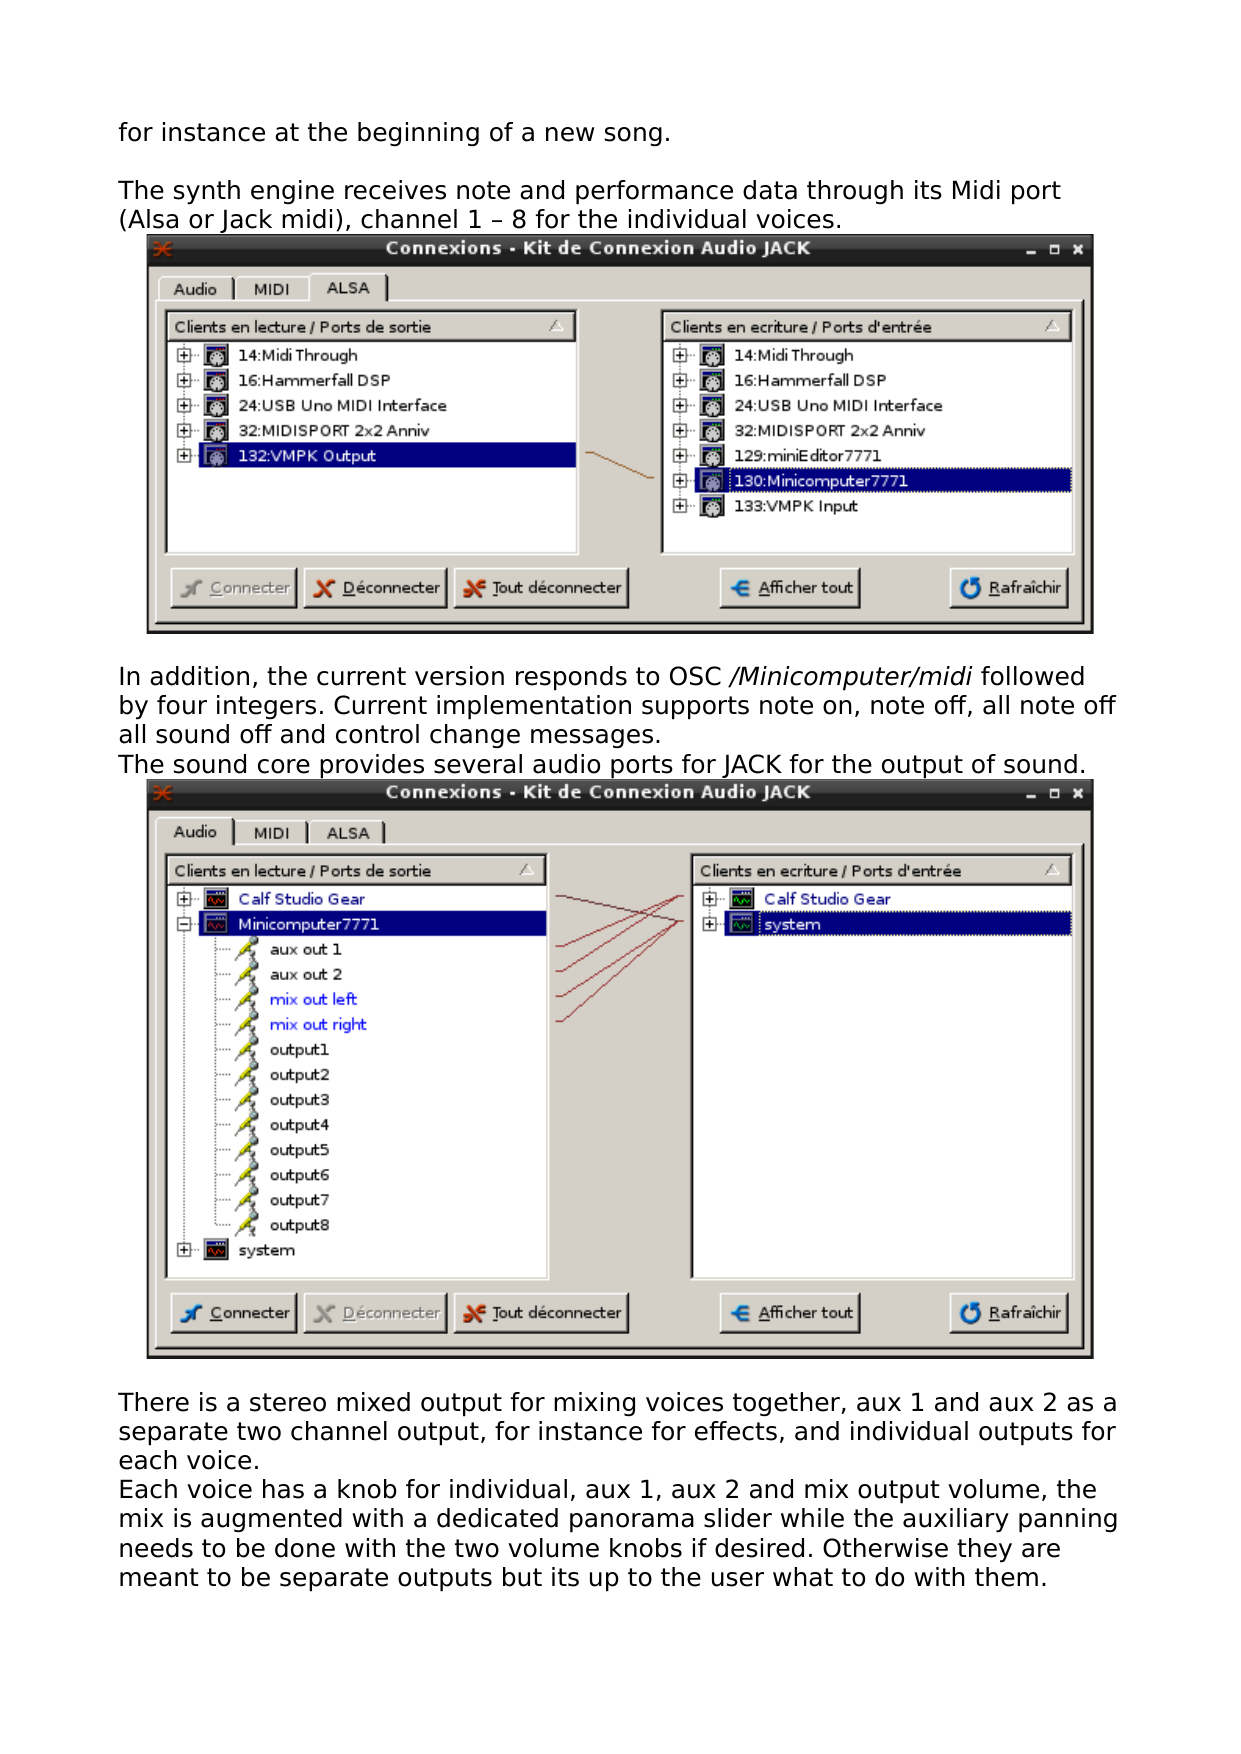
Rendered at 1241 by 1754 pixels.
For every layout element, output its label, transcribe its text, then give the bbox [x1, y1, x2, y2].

picture [146, 779, 1094, 1359]
text There is a stereo mixed output for mixing voices together, aux 1 and aux 2 as a separate two channel output, for instance for effects, and individual outputs for each voice. [118, 1388, 1122, 1475]
picture [146, 234, 1094, 634]
text Each voice has a knob for individual, aux 1, aux 2 and mix output volume, the mix is augmented with a dedicated panorama slider while the auxiliary panning needs to be done with the two volume knobs if desired. Otherwise they are meant to be separate outputs but its up to the user what to do with them. [118, 1475, 1122, 1592]
text In addition, the current version responds to OSC /Minicomputer/midi followed by four integers. Current implementation supports note on, note off, all note off all sound off and control change messages. [118, 662, 1122, 750]
text for instance at the beginning of a new song. [118, 118, 1122, 147]
text The synth engine receives note and performance data through its Midi port (Alsa or Jack midi), channel 1 – 8 for the individual voices. [118, 176, 1122, 235]
text The sound core provides several audio ports for JACK for the output of sound. [118, 750, 1122, 779]
